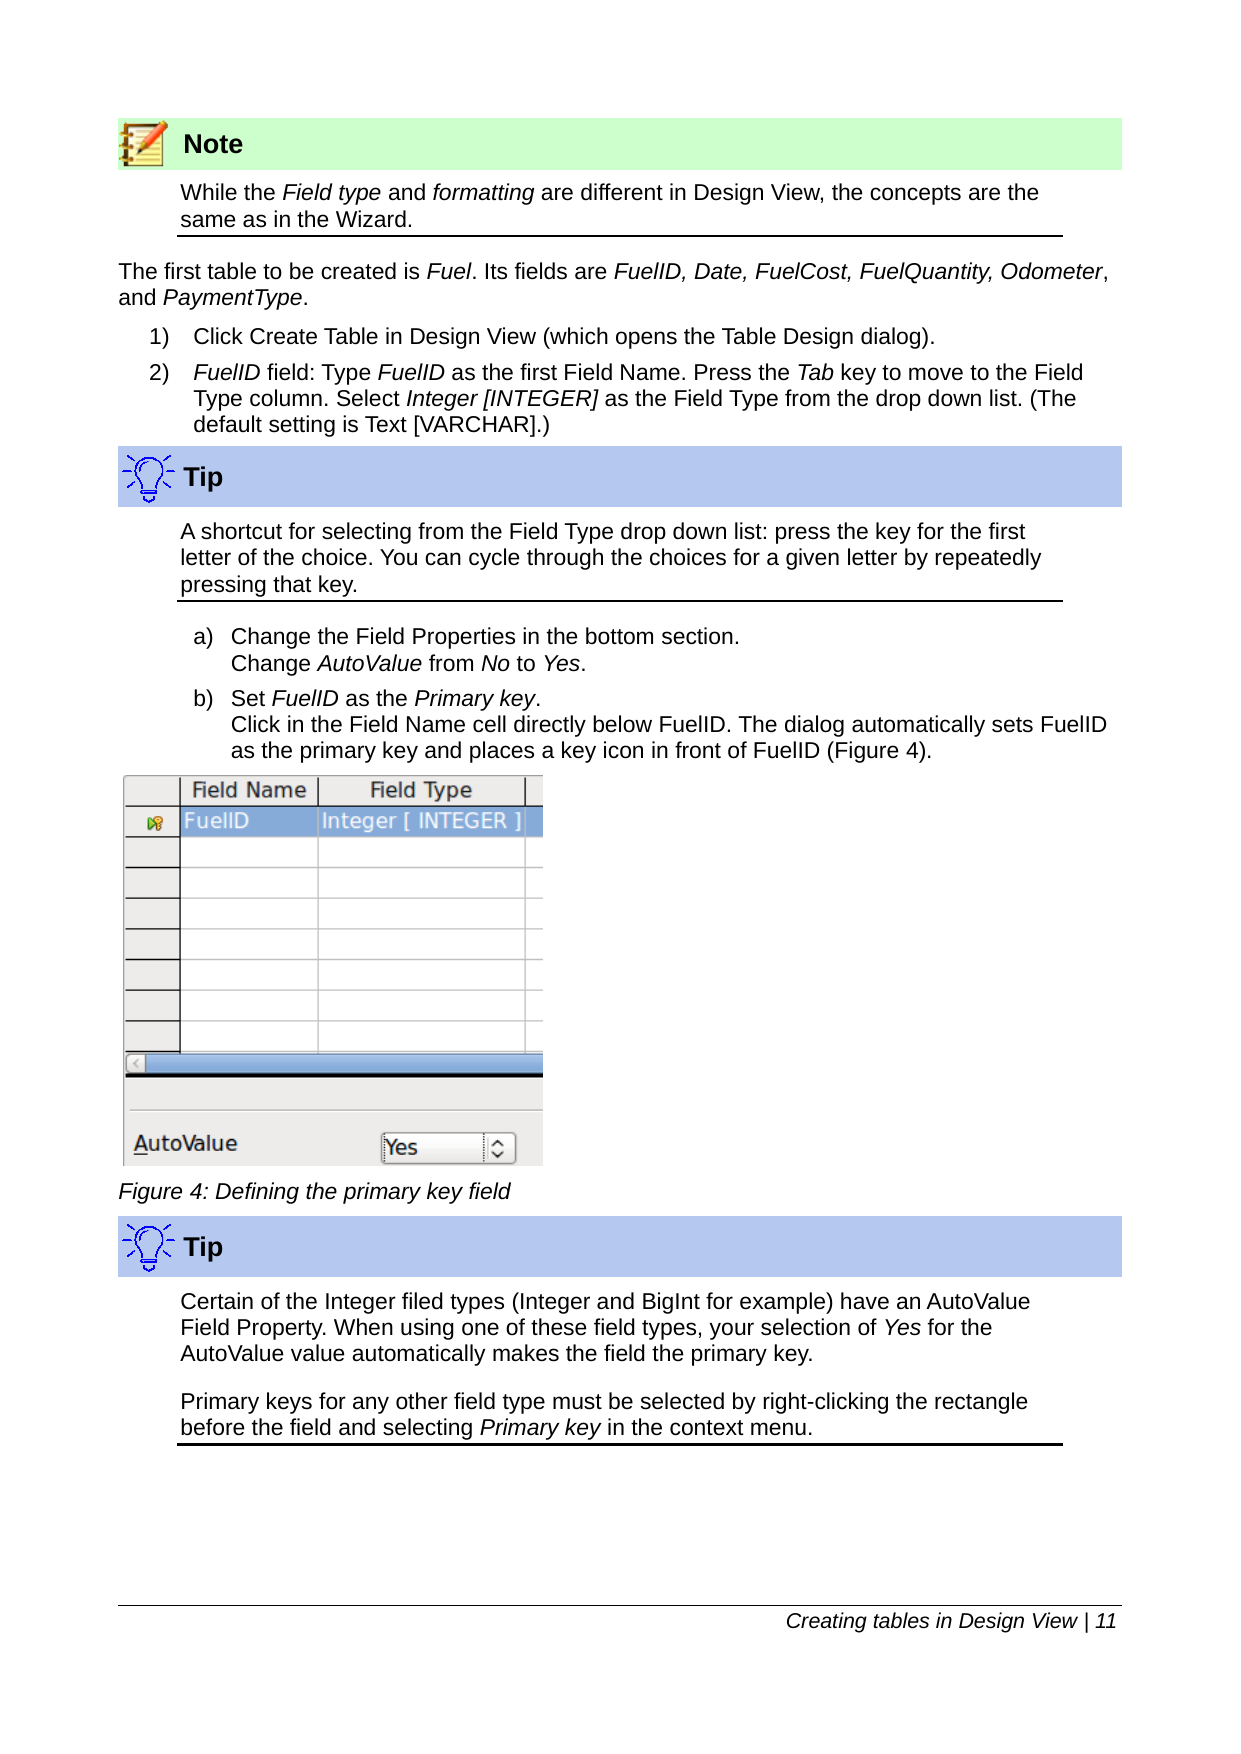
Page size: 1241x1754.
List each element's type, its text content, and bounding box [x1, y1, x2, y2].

text Figure 4: Defining the primary key field [118, 1178, 548, 1204]
text Certain of the Integer filed types (Integer and BigInt for example) have an AutoValue Field Property. When using one of these field types, your selection of Yes for the AutoValue value automatically makes the field the primary key. [177, 1284, 1063, 1367]
list Set FuelID as the Primary key. Click in the Field Name cell directly below FuelID. The dialog automatically sets FuelID as the primary key and places a key icon in front of FuelID (Figure 4). [193, 685, 1122, 764]
subtitle Tip [118, 1216, 1122, 1277]
list Change the Field Properties in the bottom section. Change AutoValue from No to Yes. [193, 623, 1122, 676]
picture [119, 447, 179, 507]
subtitle Tip [118, 446, 1122, 507]
picture [123, 775, 543, 1166]
list FuelID field: Type FuelID as the first Field Name. Press the Tab key to move to the Field Type column. Select Integer [INTEGER] as the Field Type from the drop down list. (The default setting is Text [VARCHAR].) [169, 358, 1122, 437]
list Click Create Table in Design View (which opens the Table Design dialog). [169, 323, 1122, 349]
picture [119, 1216, 179, 1276]
text A shortcut for selecting from the Field Type drop down list: press the key for the first letter of the choice. You can cycle through the choices for a given letter by repeatedly pressing that key. [177, 515, 1063, 600]
text The first table to be created is Fuel. Its fields are FuelID, Date, FuelCost, FuelQuantity, Odometer, and PaymentType. [118, 258, 1122, 311]
subtitle Note [118, 118, 1122, 170]
text While the Field type and formatting are different in Design View, the concepts are the same as in the Wizard. [177, 176, 1063, 235]
text Primary keys for any other field type must be selected by right-clicking the rectangle before the field and selecting Primary key in the context menu. [177, 1385, 1063, 1443]
picture [119, 119, 170, 170]
